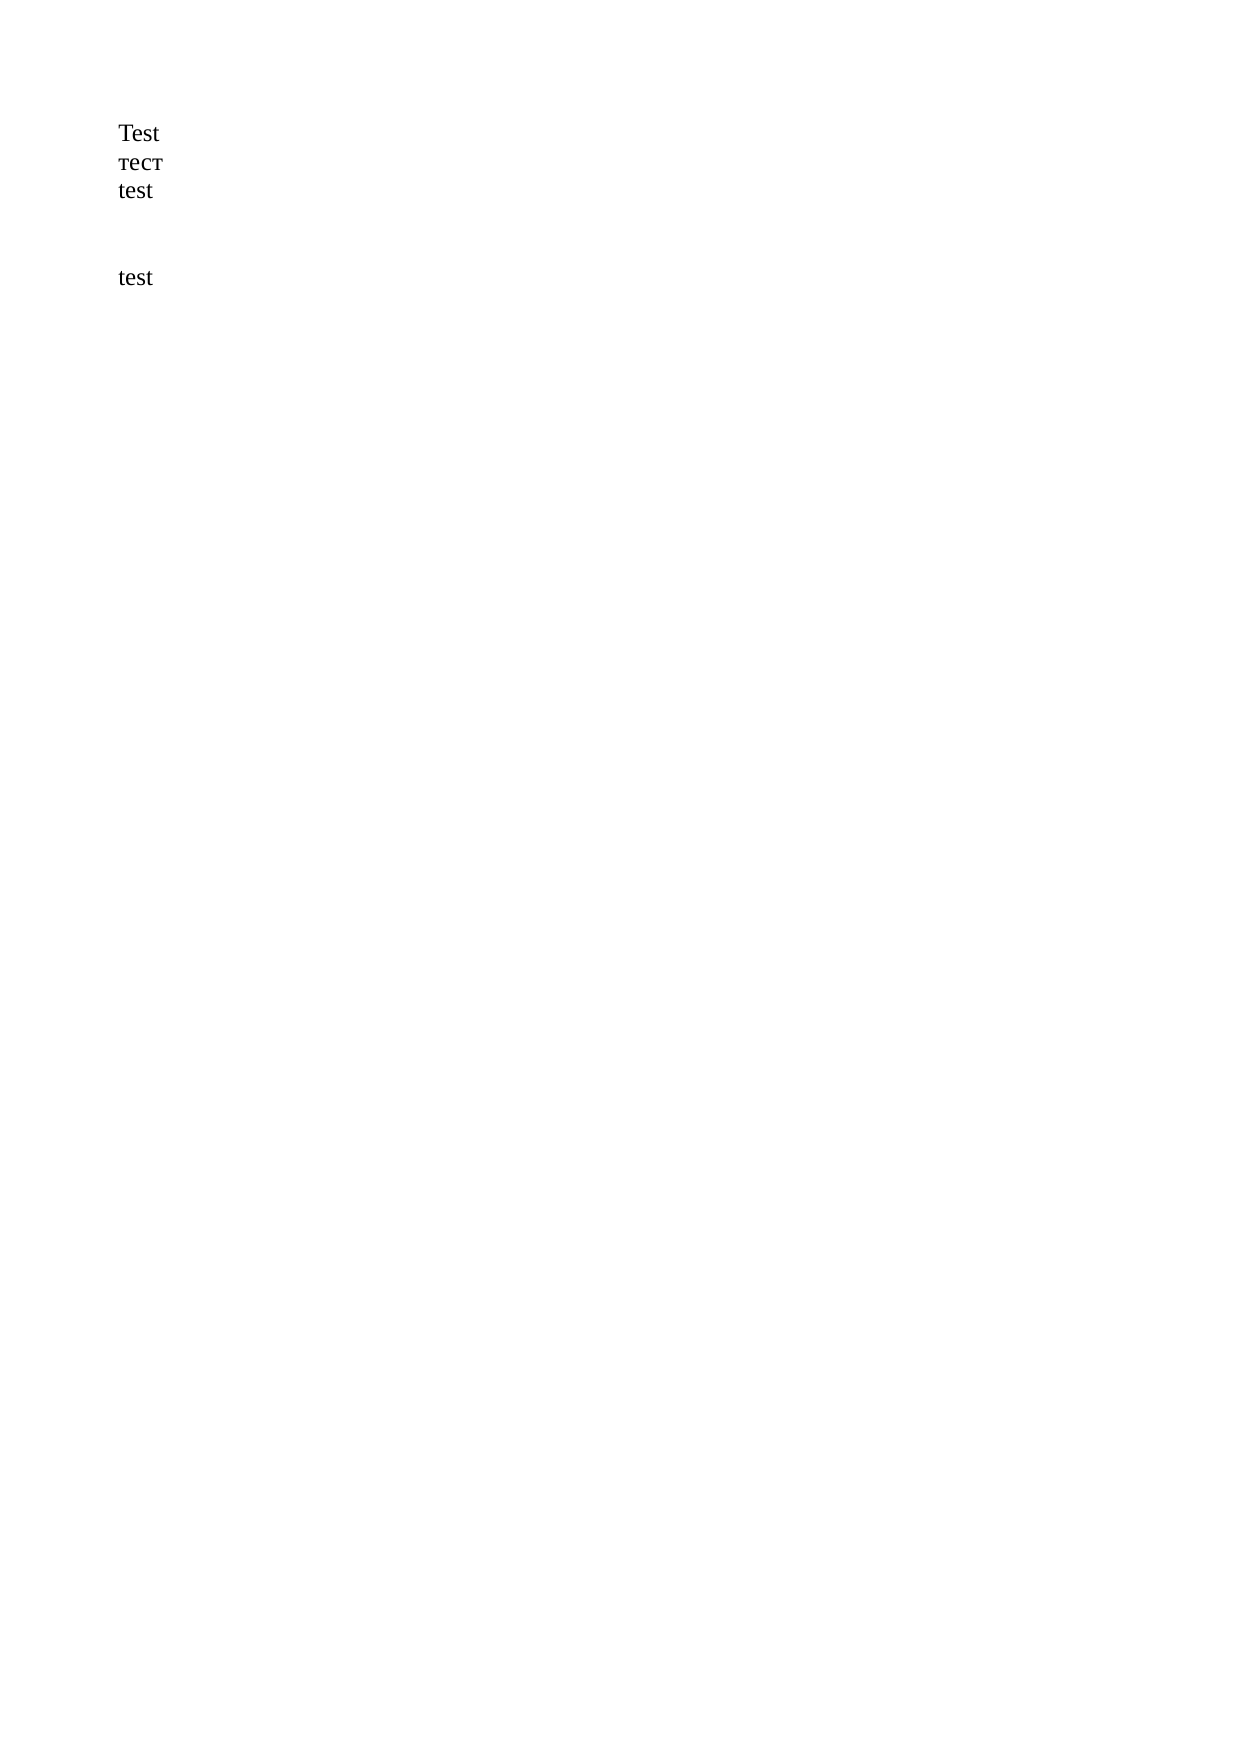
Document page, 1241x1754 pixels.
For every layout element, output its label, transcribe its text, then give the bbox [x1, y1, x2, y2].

text test [118, 262, 1122, 291]
text Test [118, 118, 1122, 147]
text test [118, 176, 1122, 204]
text тест [118, 147, 1122, 176]
